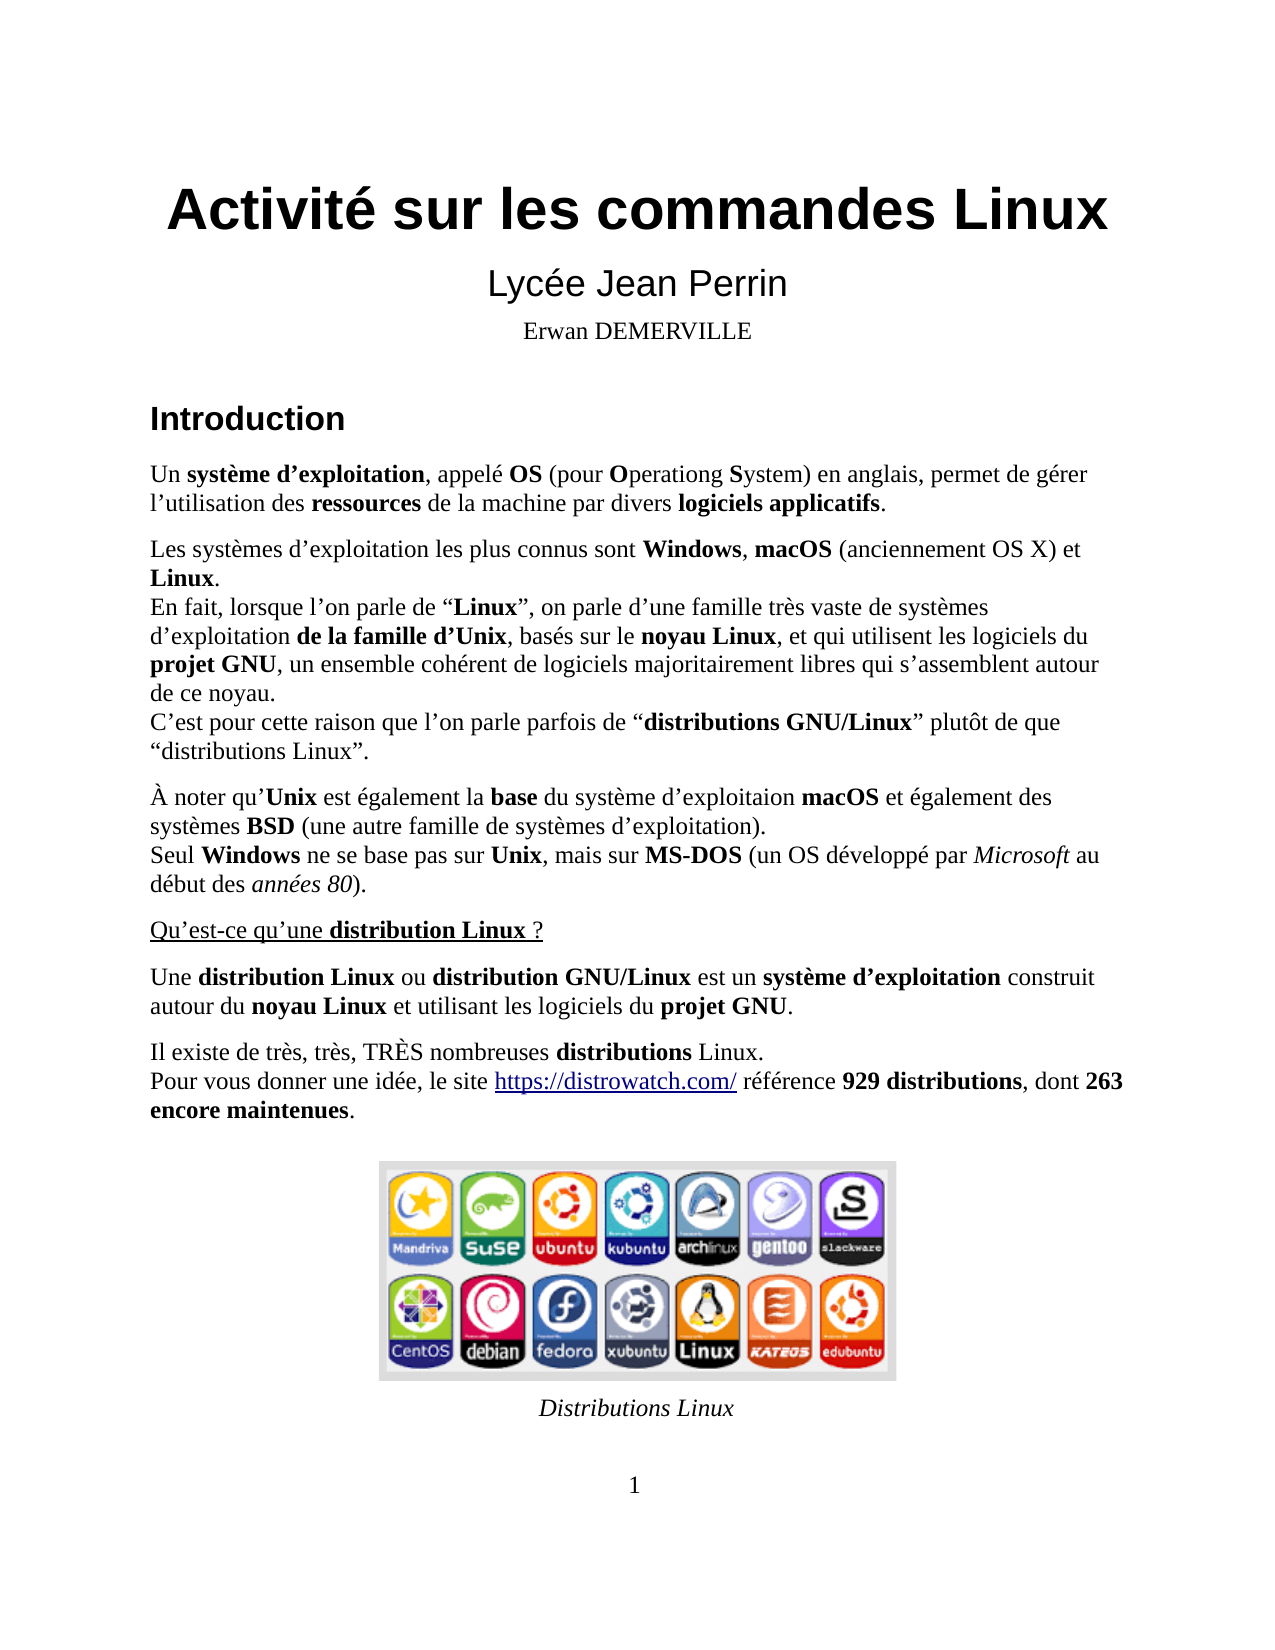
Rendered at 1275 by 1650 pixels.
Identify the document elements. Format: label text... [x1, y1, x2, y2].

subtitle Introduction [150, 399, 1125, 438]
text Un système d’exploitation, appelé OS (pour Operationg System) en anglais, permet de gérer l’utilisation des ressources de la machine par divers logiciels applicatifs. [150, 459, 1125, 517]
text Une distribution Linux ou distribution GNU/Linux est un système d’exploitation construit autour du noyau Linux et utilisant les logiciels du projet GNU. [150, 962, 1125, 1019]
picture [378, 1161, 897, 1381]
subtitle Lycée Jean Perrin [150, 261, 1125, 304]
text Il existe de très, très, TRÈS nombreuses distributions Linux. Pour vous donner une idée, le site https://distrowatch.com/ référence 929 distributions, dont 263 encore maintenues. [150, 1037, 1125, 1152]
text À noter qu’Unix est également la base du système d’exploitaion macOS et également des systèmes BSD (une autre famille de systèmes d’exploitation). Seul Windows ne se base pas sur Unix, mais sur MS-DOS (un OS développé par Microsoft au début des années 80). [150, 782, 1125, 897]
text Distributions Linux [150, 1393, 1125, 1422]
text Qu’est-ce qu’une distribution Linux ? [150, 915, 1125, 944]
title Activité sur les commandes Linux [150, 175, 1125, 242]
text Erwan DEMERVILLE [150, 316, 1125, 345]
text Les systèmes d’exploitation les plus connus sont Windows, macOS (anciennement OS X) et Linux. En fait, lorsque l’on parle de “Linux”, on parle d’une famille très vaste de systèmes d’exploitation de la famille d’Unix, basés sur le noyau Linux, et qui utilisent les logiciels du projet GNU, un ensemble cohérent de logiciels majoritairement libres qui s’assemblent autour de ce noyau. C’est pour cette raison que l’on parle parfois de “distributions GNU/Linux” plutôt de que “distributions Linux”. [150, 534, 1125, 764]
